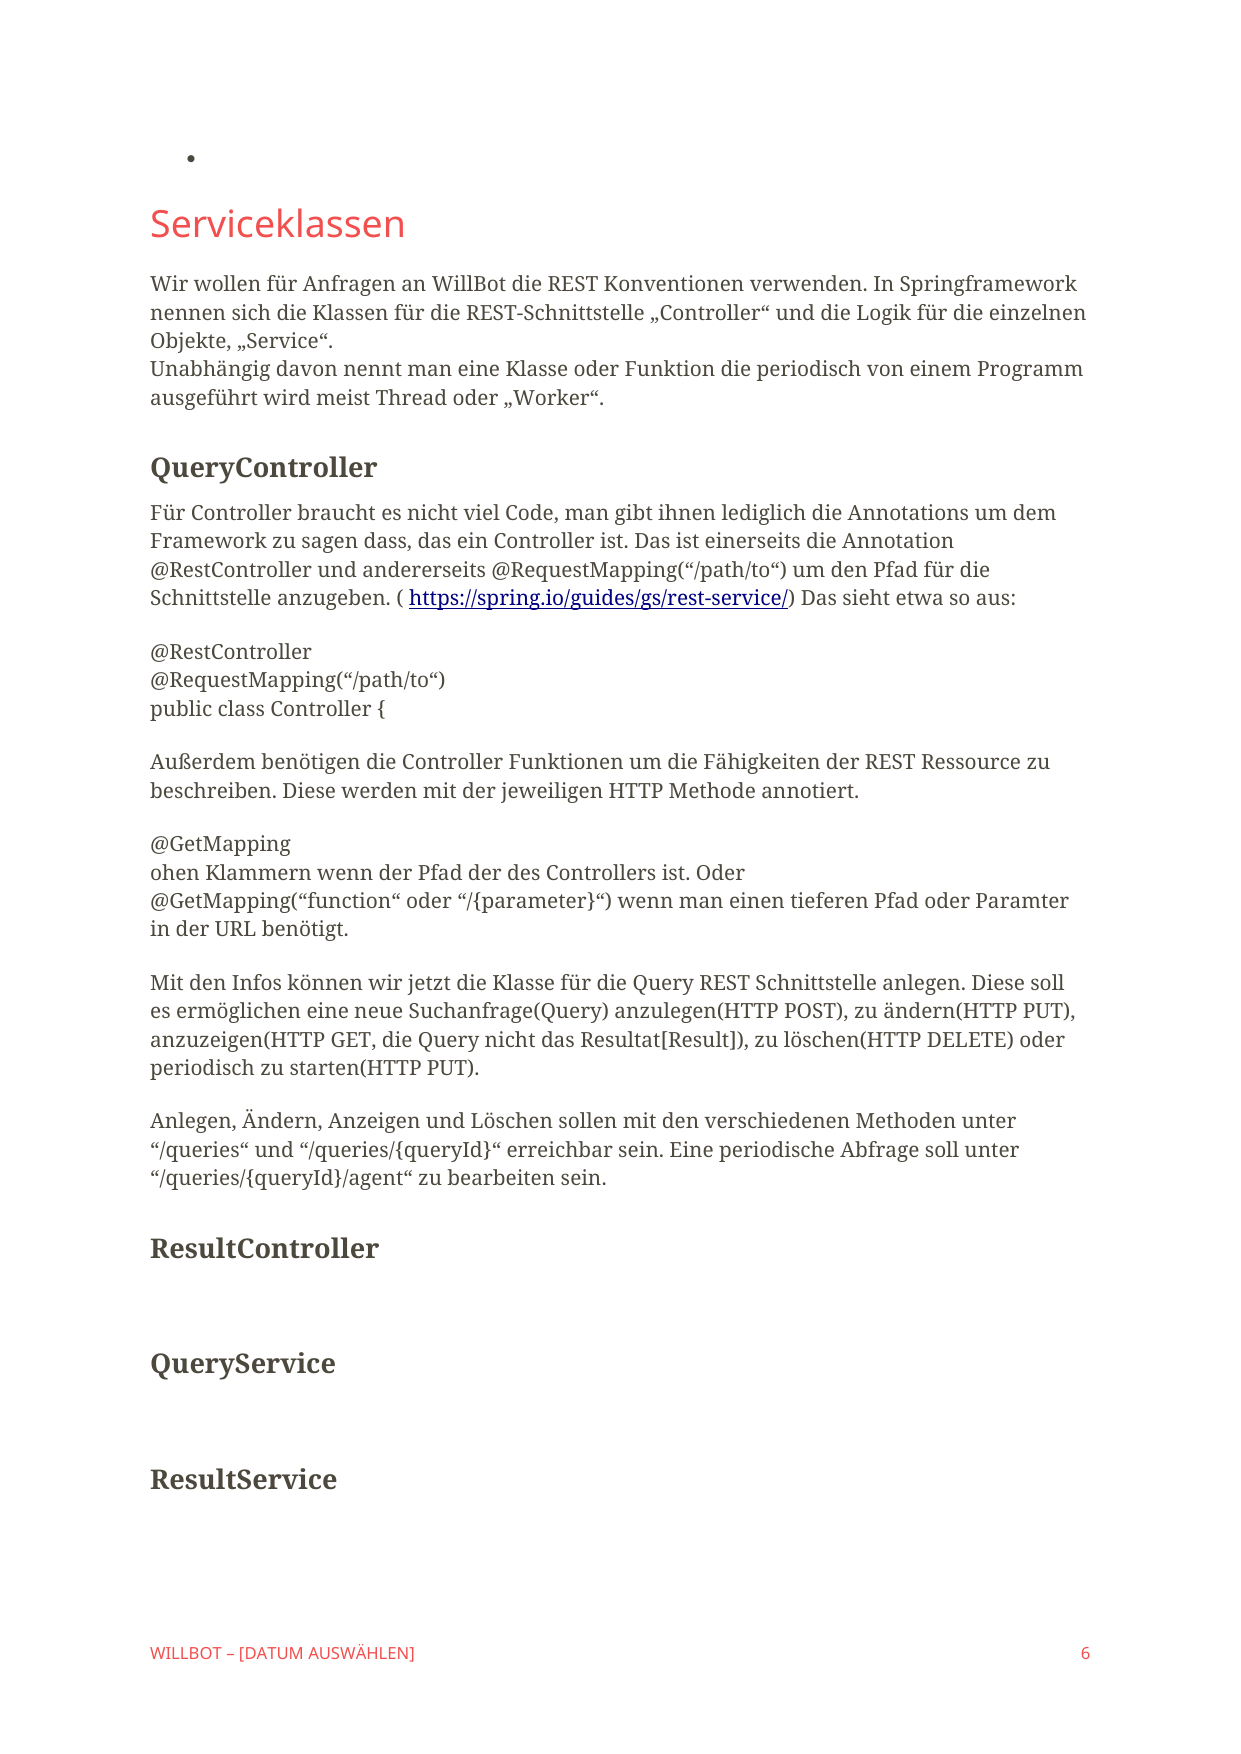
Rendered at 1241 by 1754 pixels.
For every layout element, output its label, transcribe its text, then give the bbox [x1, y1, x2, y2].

text Außerdem benötigen die Controller Funktionen um die Fähigkeiten der REST Ressource zu beschreiben. Diese werden mit der jeweiligen HTTP Methode annotiert. [150, 747, 1090, 804]
subtitle Serviceklassen [150, 197, 1090, 248]
text Für Controller braucht es nicht viel Code, man gibt ihnen lediglich die Annotations um dem Framework zu sagen dass, das ein Controller ist. Das ist einerseits die Annotation @RestController und andererseits @RequestMapping(“/path/to“) um den Pfad für die Schnittstelle anzugeben. ( https://spring.io/guides/gs/rest-service/) Das sieht etwa so aus: [150, 498, 1090, 612]
subtitle QueryService [150, 1345, 1090, 1382]
text Mit den Infos können wir jetzt die Klasse für die Query REST Schnittstelle anlegen. Diese soll es ermöglichen eine neue Suchanfrage(Query) anzulegen(HTTP POST), zu ändern(HTTP PUT), anzuzeigen(HTTP GET, die Query nicht das Resultat[Result]), zu löschen(HTTP DELETE) oder periodisch zu starten(HTTP PUT). [150, 968, 1090, 1082]
subtitle ResultController [150, 1229, 1090, 1266]
text Wir wollen für Anfragen an WillBot die REST Konventionen verwenden. In Springframework nennen sich die Klassen für die REST-Schnittstelle „Controller“ und die Logik für die einzelnen Objekte, „Service“. Unabhängig davon nennt man eine Klasse oder Funktion die periodisch von einem Programm ausgeführt wird meist Thread oder „Worker“. [150, 269, 1090, 411]
subtitle QueryController [150, 449, 1090, 486]
text Anlegen, Ändern, Anzeigen und Löschen sollen mit den verschiedenen Methoden unter “/queries“ und “/queries/{queryId}“ erreichbar sein. Eine periodische Abfrage soll unter “/queries/{queryId}/agent“ zu bearbeiten sein. [150, 1107, 1090, 1192]
text @GetMapping ohen Klammern wenn der Pfad der des Controllers ist. Oder @GetMapping(“function“ oder “/{parameter}“) wenn man einen tieferen Pfad oder Paramter in der URL benötigt. [150, 829, 1090, 943]
text @RestController @RequestMapping(“/path/to“) public class Controller { [150, 637, 1090, 722]
subtitle ResultService [150, 1460, 1090, 1497]
